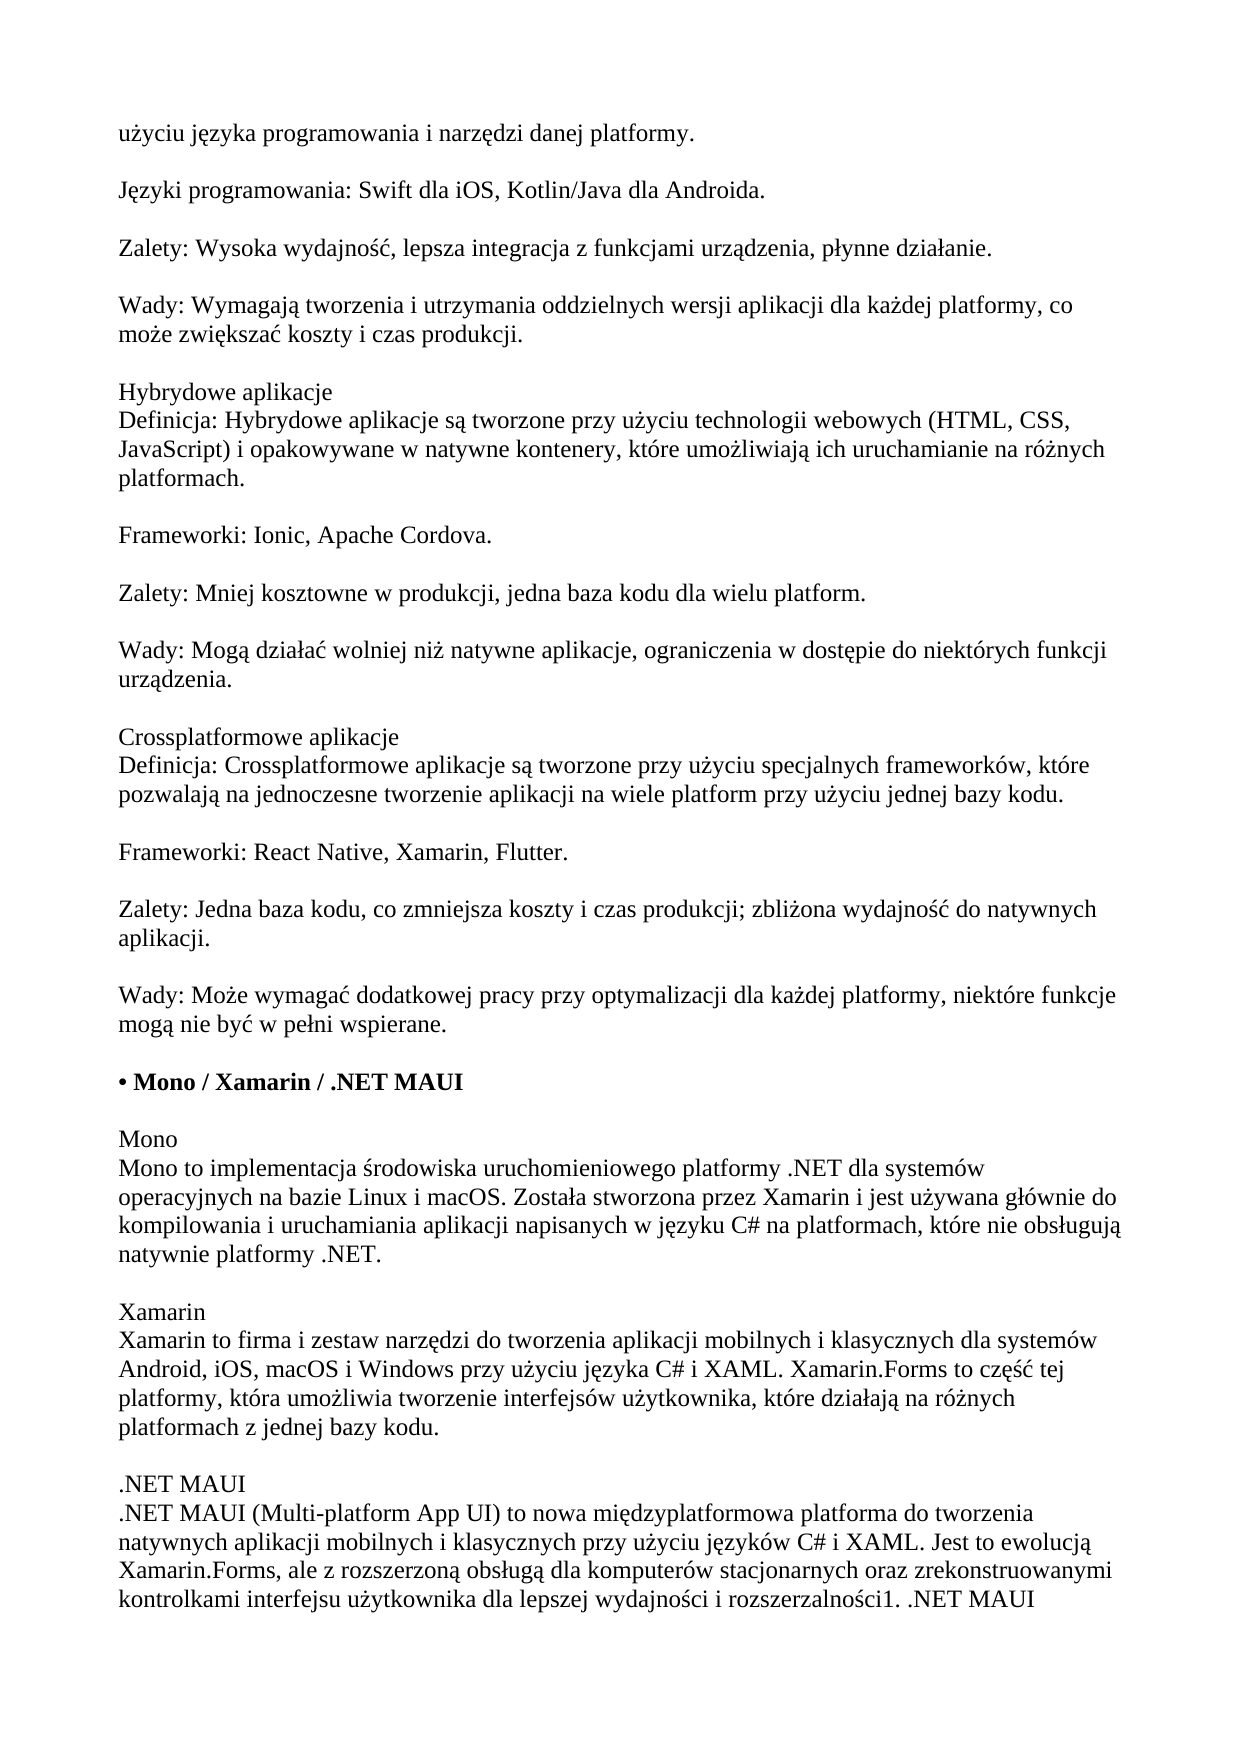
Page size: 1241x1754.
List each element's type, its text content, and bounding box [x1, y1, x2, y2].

text Mono Mono to implementacja środowiska uruchomieniowego platformy .NET dla systemów operacyjnych na bazie Linux i macOS. Została stworzona przez Xamarin i jest używana głównie do kompilowania i uruchamiania aplikacji napisanych w języku C# na platformach, które nie obsługują natywnie platformy .NET. Xamarin Xamarin to firma i zestaw narzędzi do tworzenia aplikacji mobilnych i klasycznych dla systemów Android, iOS, macOS i Windows przy użyciu języka C# i XAML. Xamarin.Forms to część tej platformy, która umożliwia tworzenie interfejsów użytkownika, które działają na różnych platformach z jednej bazy kodu. .NET MAUI .NET MAUI (Multi-platform App UI) to nowa międzyplatformowa platforma do tworzenia natywnych aplikacji mobilnych i klasycznych przy użyciu języków C# i XAML. Jest to ewolucją Xamarin.Forms, ale z rozszerzoną obsługą dla komputerów stacjonarnych oraz zrekonstruowanymi kontrolkami interfejsu użytkownika dla lepszej wydajności i rozszerzalności1. .NET MAUI [118, 1096, 1122, 1613]
text użyciu języka programowania i narzędzi danej platformy. Języki programowania: Swift dla iOS, Kotlin/Java dla Androida. Zalety: Wysoka wydajność, lepsza integracja z funkcjami urządzenia, płynne działanie. Wady: Wymagają tworzenia i utrzymania oddzielnych wersji aplikacji dla każdej platformy, co może zwiększać koszty i czas produkcji. Hybrydowe aplikacje Definicja: Hybrydowe aplikacje są tworzone przy użyciu technologii webowych (HTML, CSS, JavaScript) i opakowywane w natywne kontenery, które umożliwiają ich uruchamianie na różnych platformach. Frameworki: Ionic, Apache Cordova. Zalety: Mniej kosztowne w produkcji, jedna baza kodu dla wielu platform. Wady: Mogą działać wolniej niż natywne aplikacje, ograniczenia w dostępie do niektórych funkcji urządzenia. Crossplatformowe aplikacje Definicja: Crossplatformowe aplikacje są tworzone przy użyciu specjalnych frameworków, które pozwalają na jednoczesne tworzenie aplikacji na wiele platform przy użyciu jednej bazy kodu. Frameworki: React Native, Xamarin, Flutter. Zalety: Jedna baza kodu, co zmniejsza koszty i czas produkcji; zbliżona wydajność do natywnych aplikacji. Wady: Może wymagać dodatkowej pracy przy optymalizacji dla każdej platformy, niektóre funkcje mogą nie być w pełni wspierane. • Mono / Xamarin / .NET MAUI [118, 118, 1122, 1096]
